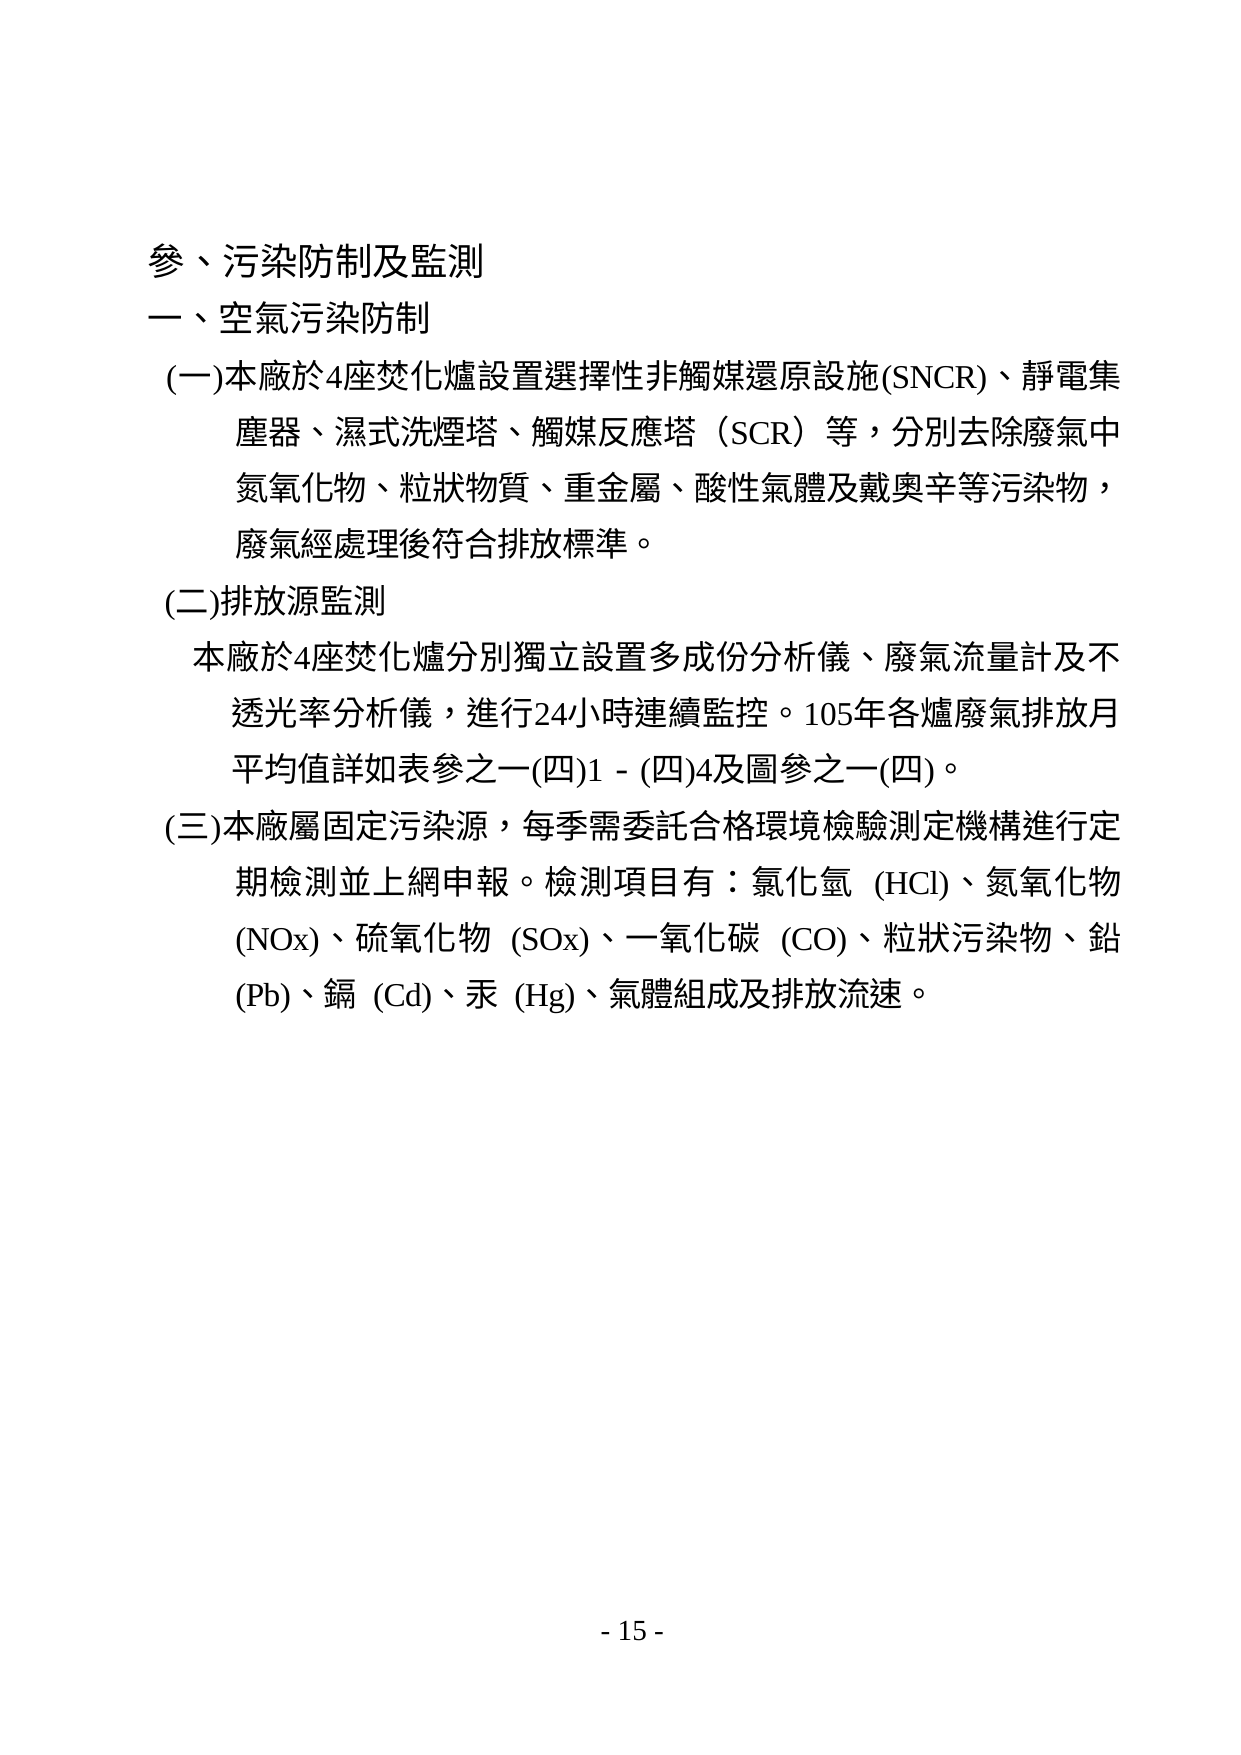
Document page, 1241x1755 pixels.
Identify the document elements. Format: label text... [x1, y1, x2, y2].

text (三)本廠屬固定污染源，每季需委託合格環境檢驗測定機構進行定期檢測並上網申報。檢測項目有：氯化氫 (HCl)、氮氧化物 (NOx)、硫氧化物 (SOx)、一氧化碳 (CO)、粒狀污染物、鉛 (Pb)、鎘 (Cd)、汞 (Hg)、氣體組成及排放流速。 [148, 793, 1122, 1018]
text 一、空氣污染防制 [148, 287, 1110, 343]
text 參、污染防制及監測 [148, 231, 1122, 287]
text (一)本廠於4座焚化爐設置選擇性非觸媒還原設施(SNCR)、靜電集塵器、濕式洗煙塔、觸媒反應塔（SCR）等，分別去除廢氣中氮氧化物、粒狀物質、重金屬、酸性氣體及戴奧辛等污染物，廢氣經處理後符合排放標準。 [148, 343, 1122, 568]
text 本廠於4座焚化爐分別獨立設置多成份分析儀、廢氣流量計及不透光率分析儀，進行24小時連續監控。105年各爐廢氣排放月平均值詳如表參之一(四)1 - (四)4及圖參之一(四)。 [148, 624, 1122, 793]
text (二)排放源監測 [148, 568, 1122, 624]
